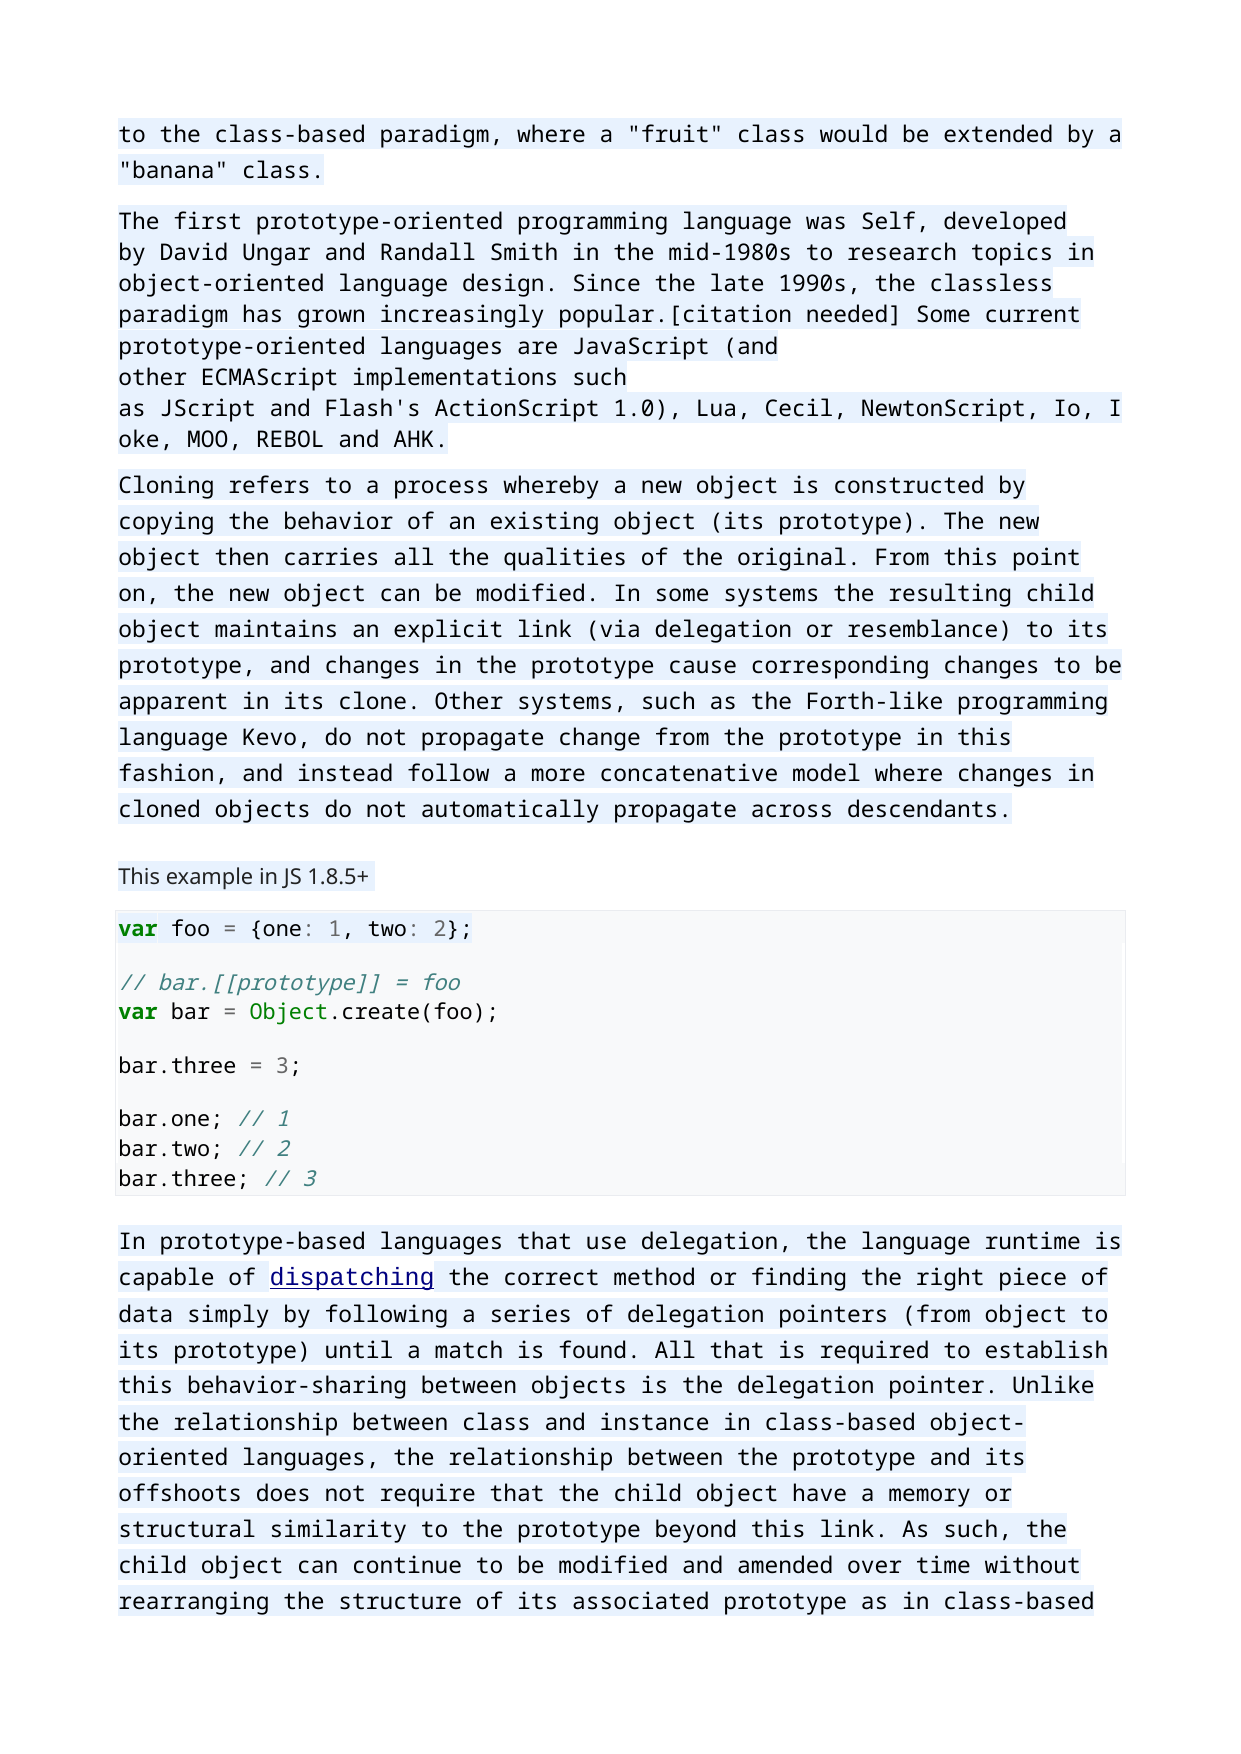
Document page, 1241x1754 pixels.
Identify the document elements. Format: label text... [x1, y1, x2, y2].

text // bar.[[prototype]] = foo [118, 966, 1122, 996]
text bar.two; // 2 [118, 1133, 1122, 1160]
text bar.three; // 3 [116, 1160, 1125, 1195]
text The first prototype-oriented programming language was Self, developed by David Ungar and Randall Smith in the mid-1980s to research topics in object-oriented language design. Since the late 1990s, the classless paradigm has grown increasingly popular.[citation needed] Some current prototype-oriented languages are JavaScript (and other ECMAScript implementations such as JScript and Flash's ActionScript 1.0), Lua, Cecil, NewtonScript, Io, Ioke, MOO, REBOL and AHK. [118, 204, 1122, 454]
text Cloning refers to a process whereby a new object is constructed by copying the behavior of an existing object (its prototype). The new object then carries all the qualities of the original. From this point on, the new object can be modified. In some systems the resulting child object maintains an explicit link (via delegation or resemblance) to its prototype, and changes in the prototype cause corresponding changes to be apparent in its clone. Other systems, such as the Forth-like programming language Kevo, do not propagate change from the prototype in this fashion, and instead follow a more concatenative model where changes in cloned objects do not automatically propagate across descendants. This example in JS 1.8.5+ [118, 469, 1122, 891]
text var foo = {one: 1, two: 2}; [116, 911, 1125, 943]
text var bar = Object.create(foo); [118, 996, 1122, 1026]
text to the class-based paradigm, where a "fruit" class would be extended by a "banana" class. [118, 118, 1122, 185]
text In prototype-based languages that use delegation, the language runtime is capable of dispatching the correct method or finding the right piece of data simply by following a series of delegation pointers (from object to its prototype) until a match is found. All that is required to establish this behavior-sharing between objects is the delegation pointer. Unlike the relationship between class and instance in class-based object-oriented languages, the relationship between the prototype and its offshoots does not require that the child object have a memory or structural similarity to the prototype beyond this link. As such, the child object can continue to be modified and amended over time without rearranging the structure of its associated prototype as in class-based [118, 1225, 1122, 1616]
text bar.three = 3; [118, 1050, 1122, 1079]
text bar.one; // 1 [118, 1103, 1122, 1133]
